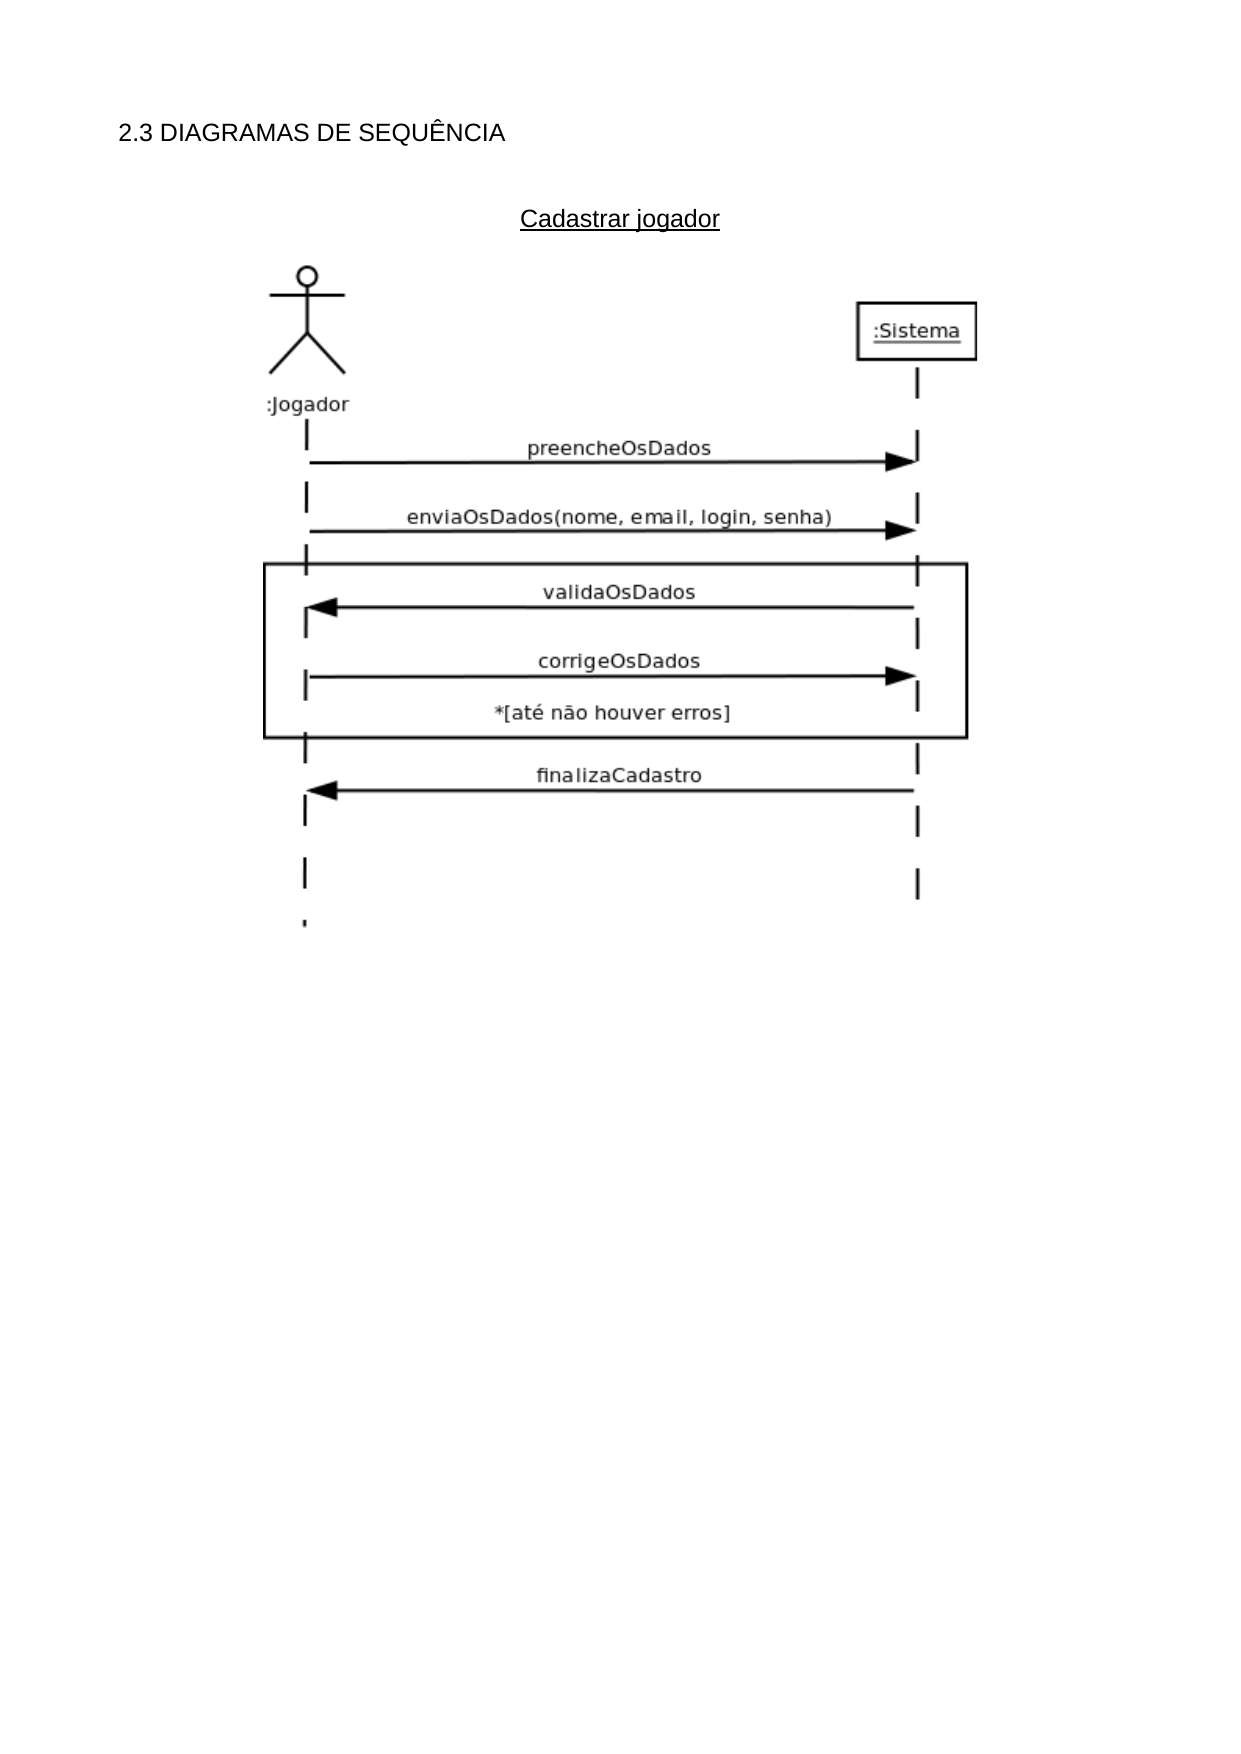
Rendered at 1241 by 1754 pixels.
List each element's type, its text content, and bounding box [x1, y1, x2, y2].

text 2.3 DIAGRAMAS DE SEQUÊNCIA [118, 118, 1122, 147]
text Cadastrar jogador [118, 204, 1122, 233]
picture [263, 247, 978, 928]
